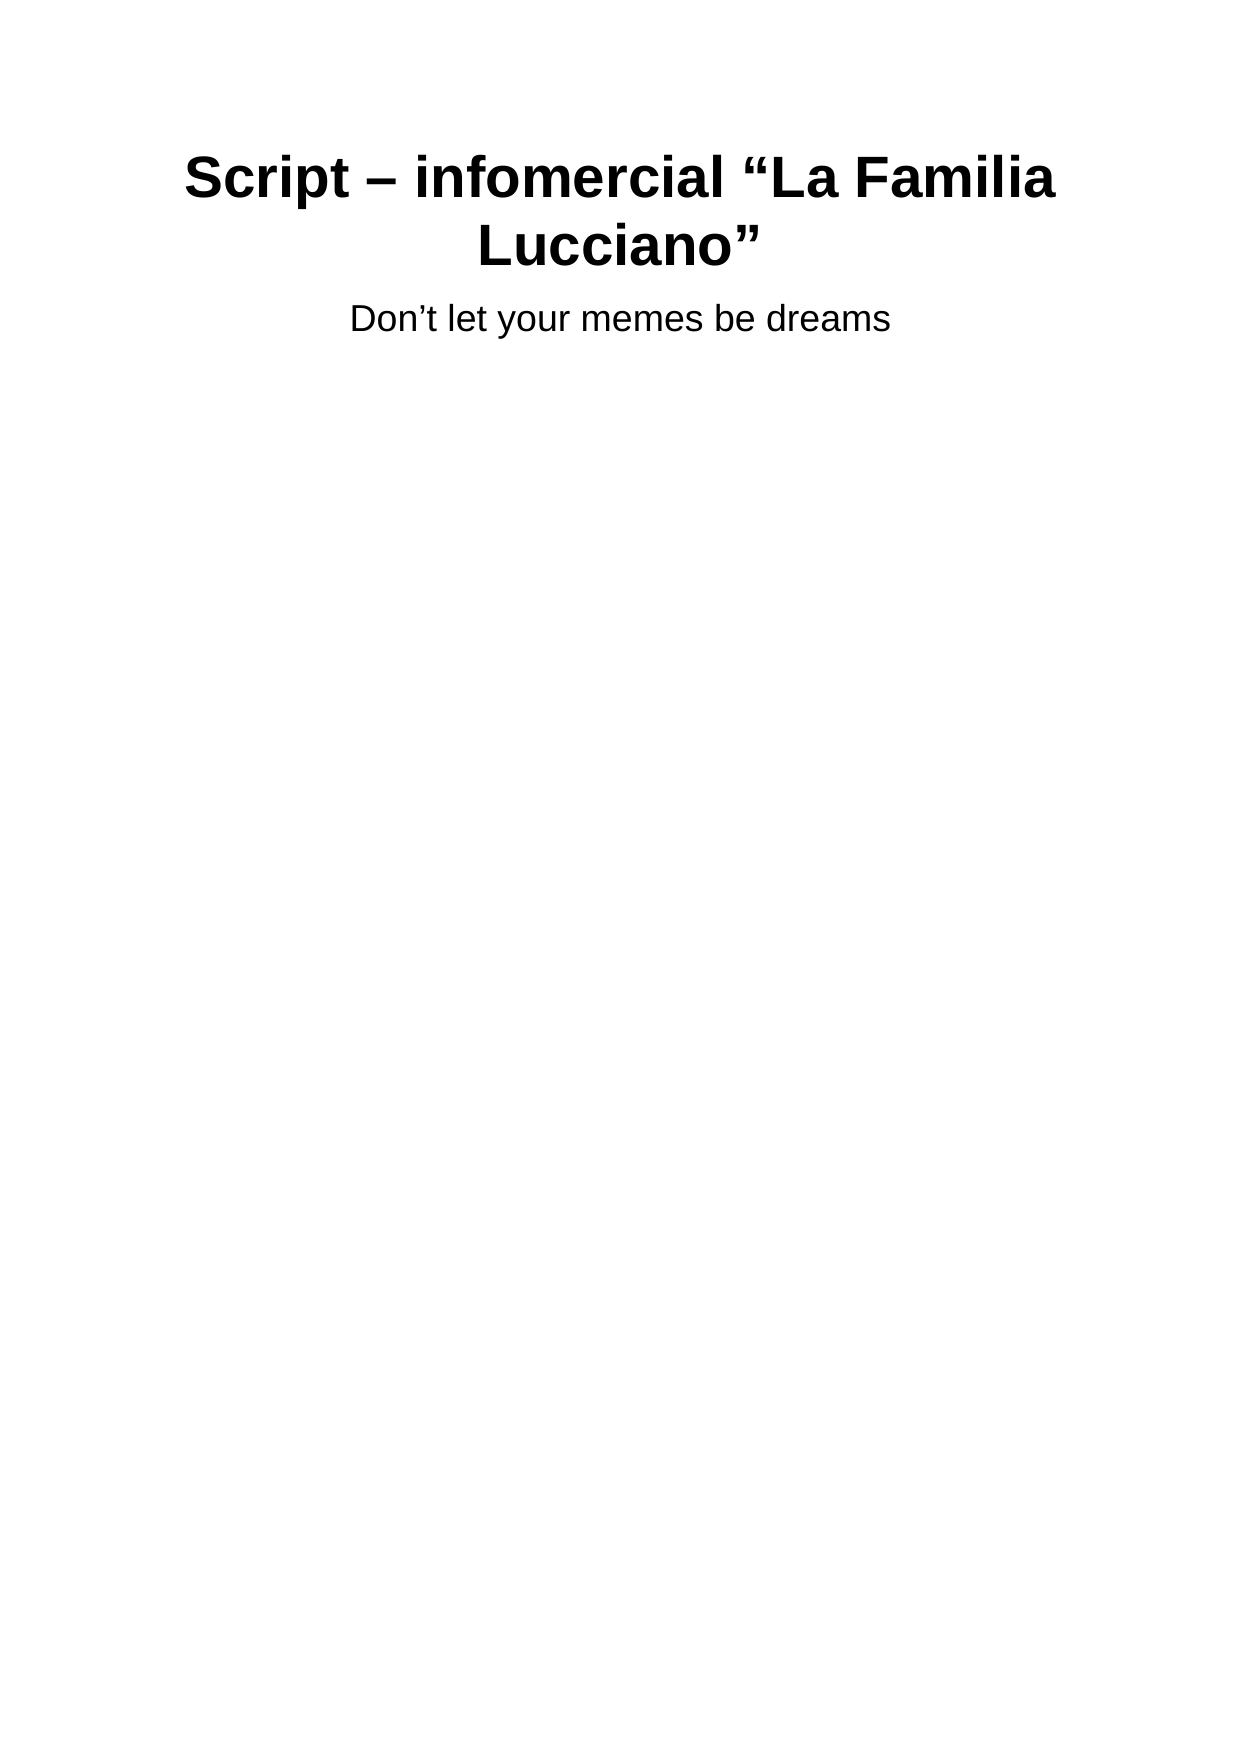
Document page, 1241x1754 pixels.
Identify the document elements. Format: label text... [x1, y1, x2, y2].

subtitle Don’t let your memes be dreams [118, 296, 1122, 339]
title Script – infomercial “La Familia Lucciano” [118, 143, 1122, 277]
